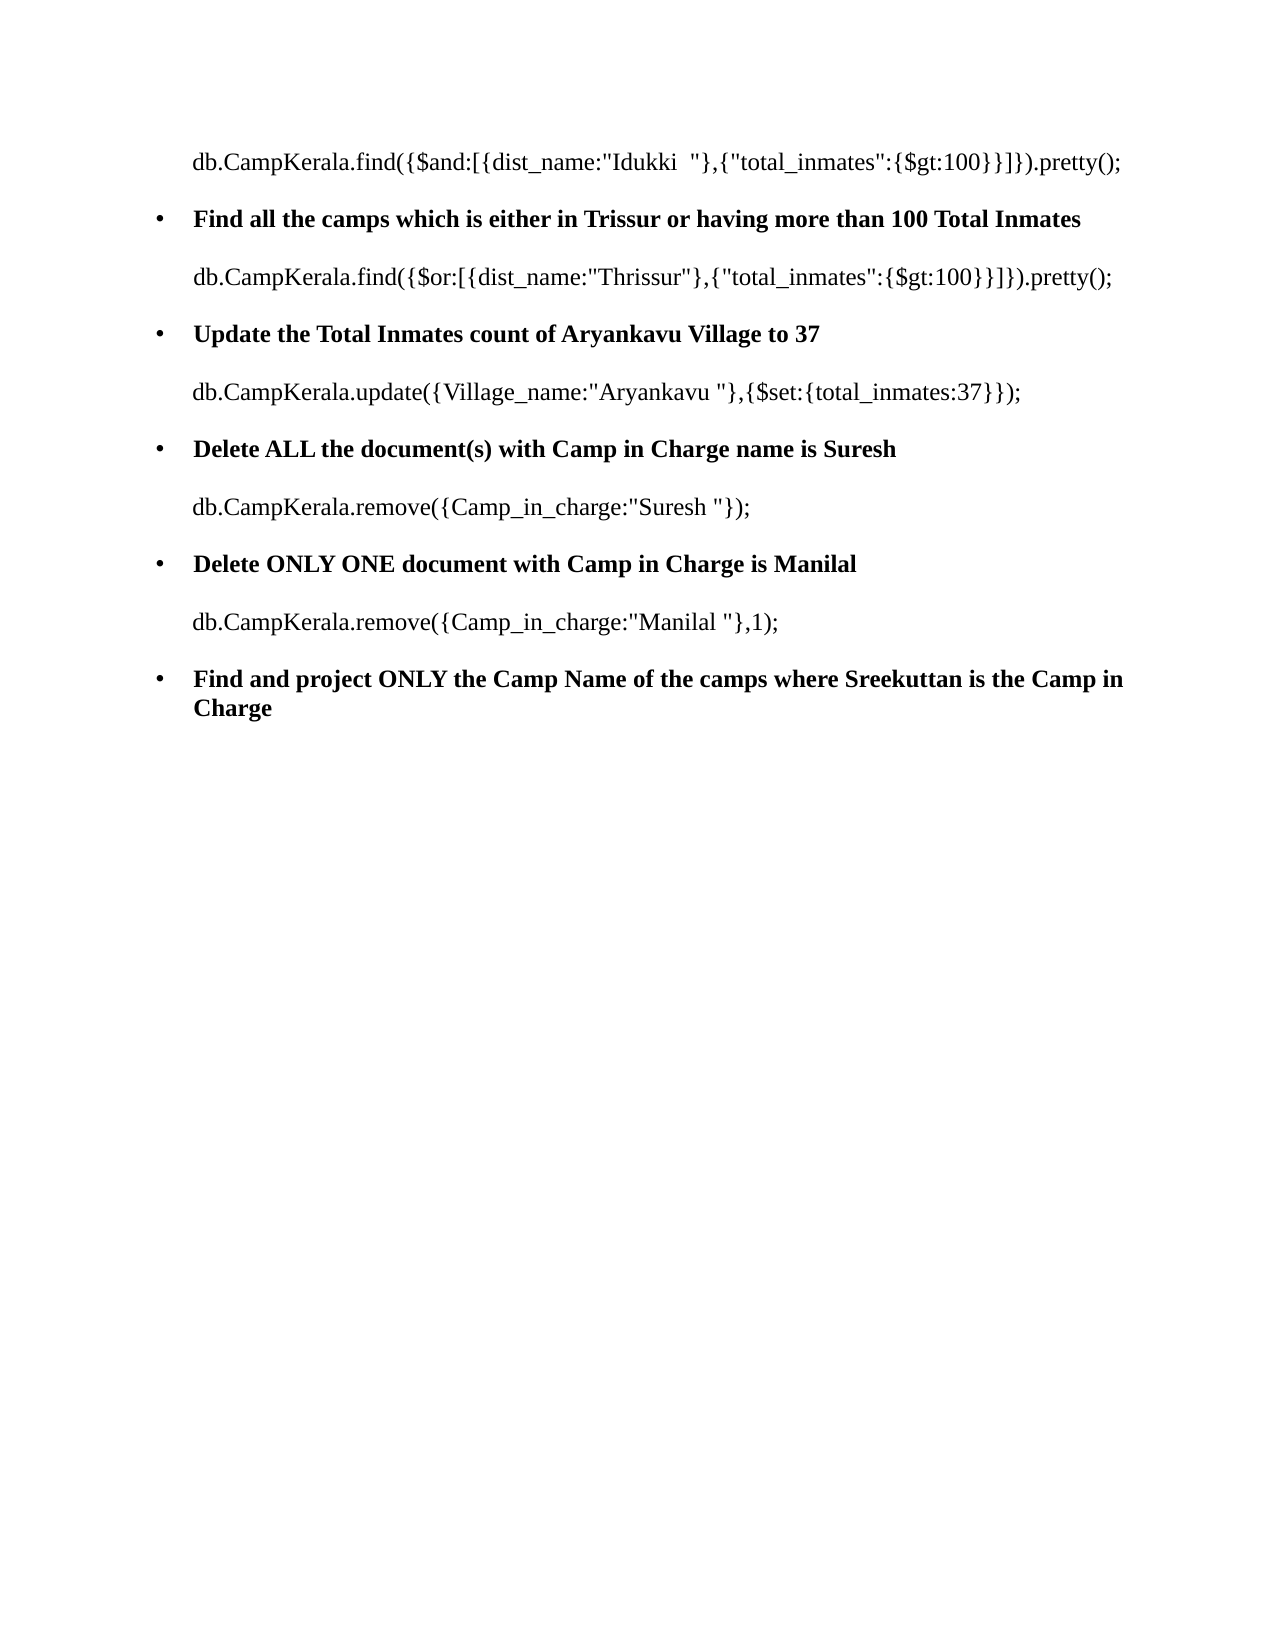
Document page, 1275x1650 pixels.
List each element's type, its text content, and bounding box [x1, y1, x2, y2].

text db.CampKerala.remove({Camp_in_charge:"Manilal "},1); [118, 607, 1157, 636]
text db.CampKerala.remove({Camp_in_charge:"Suresh "}); [118, 492, 1157, 521]
list Find and project ONLY the Camp Name of the camps where Sreekuttan is the Camp in Charge [156, 664, 1157, 722]
list Update the Total Inmates count of Aryankavu Village to 37 [156, 319, 1157, 348]
list Delete ALL the document(s) with Camp in Charge name is Suresh [156, 434, 1157, 463]
list Find all the camps which is either in Trissur or having more than 100 Total Inmates [156, 204, 1157, 233]
text db.CampKerala.update({Village_name:"Aryankavu "},{$set:{total_inmates:37}}); [118, 377, 1157, 406]
list db.CampKerala.find({$or:[{dist_name:"Thrissur"},{"total_inmates":{$gt:100}}]}).pretty(); [156, 262, 1157, 291]
list Delete ONLY ONE document with Camp in Charge is Manilal [156, 549, 1157, 578]
text db.CampKerala.find({$and:[{dist_name:"Idukki "},{"total_inmates":{$gt:100}}]}).pretty(); [118, 147, 1157, 176]
